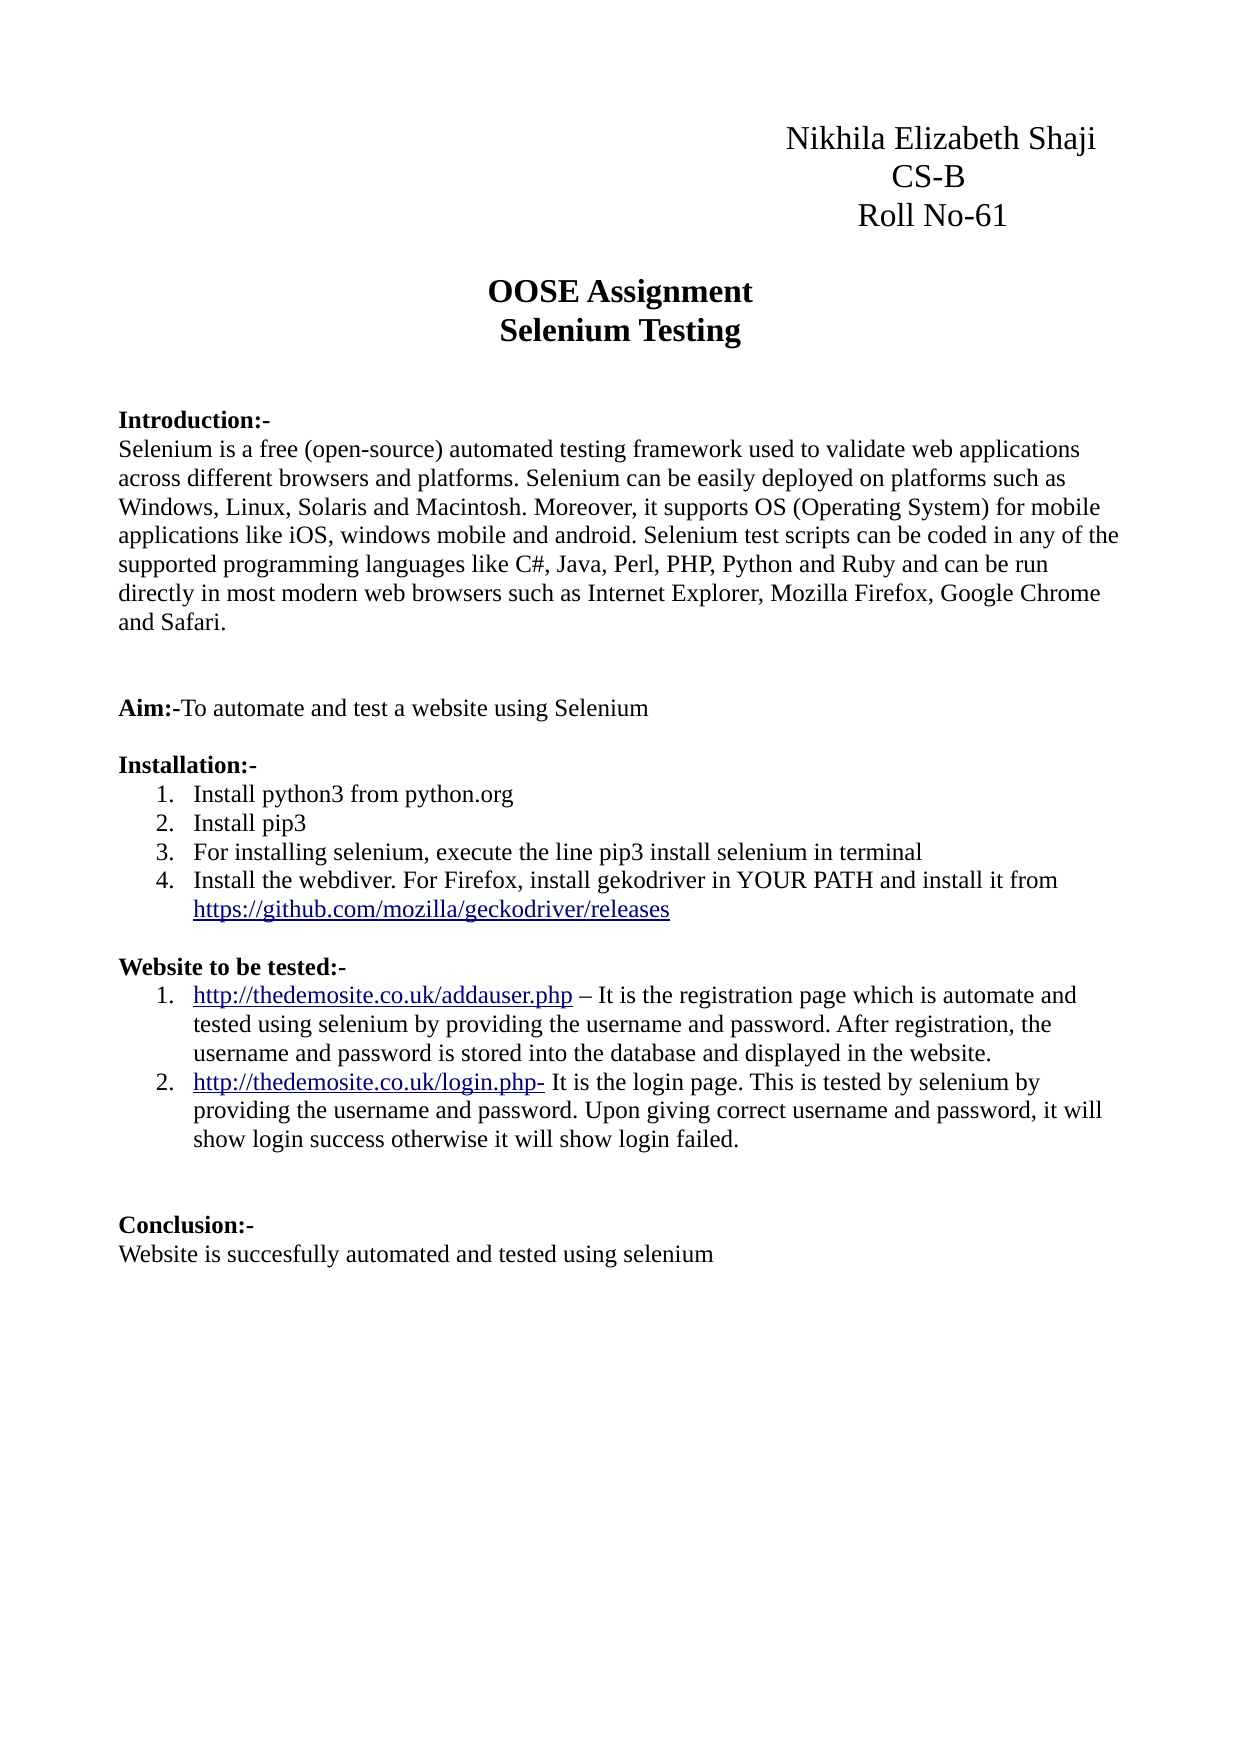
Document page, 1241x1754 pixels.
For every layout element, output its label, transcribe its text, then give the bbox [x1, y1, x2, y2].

text Roll No-61 [118, 195, 1122, 233]
text Nikhila Elizabeth Shaji [118, 118, 1122, 156]
list http://thedemosite.co.uk/login.php- It is the login page. This is tested by selenium by providing the username and password. Upon giving correct username and password, it will show login success otherwise it will show login failed. [156, 1067, 1122, 1153]
list For installing selenium, execute the line pip3 install selenium in terminal [156, 837, 1122, 866]
text CS-B [118, 156, 1122, 195]
text Installation:- [118, 751, 1122, 779]
list http://thedemosite.co.uk/addauser.php – It is the registration page which is automate and tested using selenium by providing the username and password. After registration, the username and password is stored into the database and displayed in the website. [156, 981, 1122, 1067]
text Selenium is a free (open-source) automated testing framework used to validate web applications across different browsers and platforms. Selenium can be easily deployed on platforms such as Windows, Linux, Solaris and Macintosh. Moreover, it supports OS (Operating System) for mobile applications like iOS, windows mobile and android. Selenium test scripts can be coded in any of the supported programming languages like C#, Java, Perl, PHP, Python and Ruby and can be run directly in most modern web browsers such as Internet Explorer, Mozilla Firefox, Google Chrome and Safari. [118, 434, 1122, 636]
text Conclusion:- [118, 1211, 1122, 1239]
text Aim:-To automate and test a website using Selenium [118, 693, 1122, 722]
text Website is succesfully automated and tested using selenium [118, 1239, 1122, 1268]
list Install the webdiver. For Firefox, install gekodriver in YOUR PATH and install it from https://github.com/mozilla/geckodriver/releases [156, 866, 1122, 923]
list Install pip3 [156, 808, 1122, 837]
text Introduction:- [118, 406, 1122, 434]
text Selenium Testing [118, 310, 1122, 348]
text OOSE Assignment [118, 271, 1122, 310]
text Website to be tested:- [118, 952, 1122, 981]
list Install python3 from python.org [156, 779, 1122, 808]
